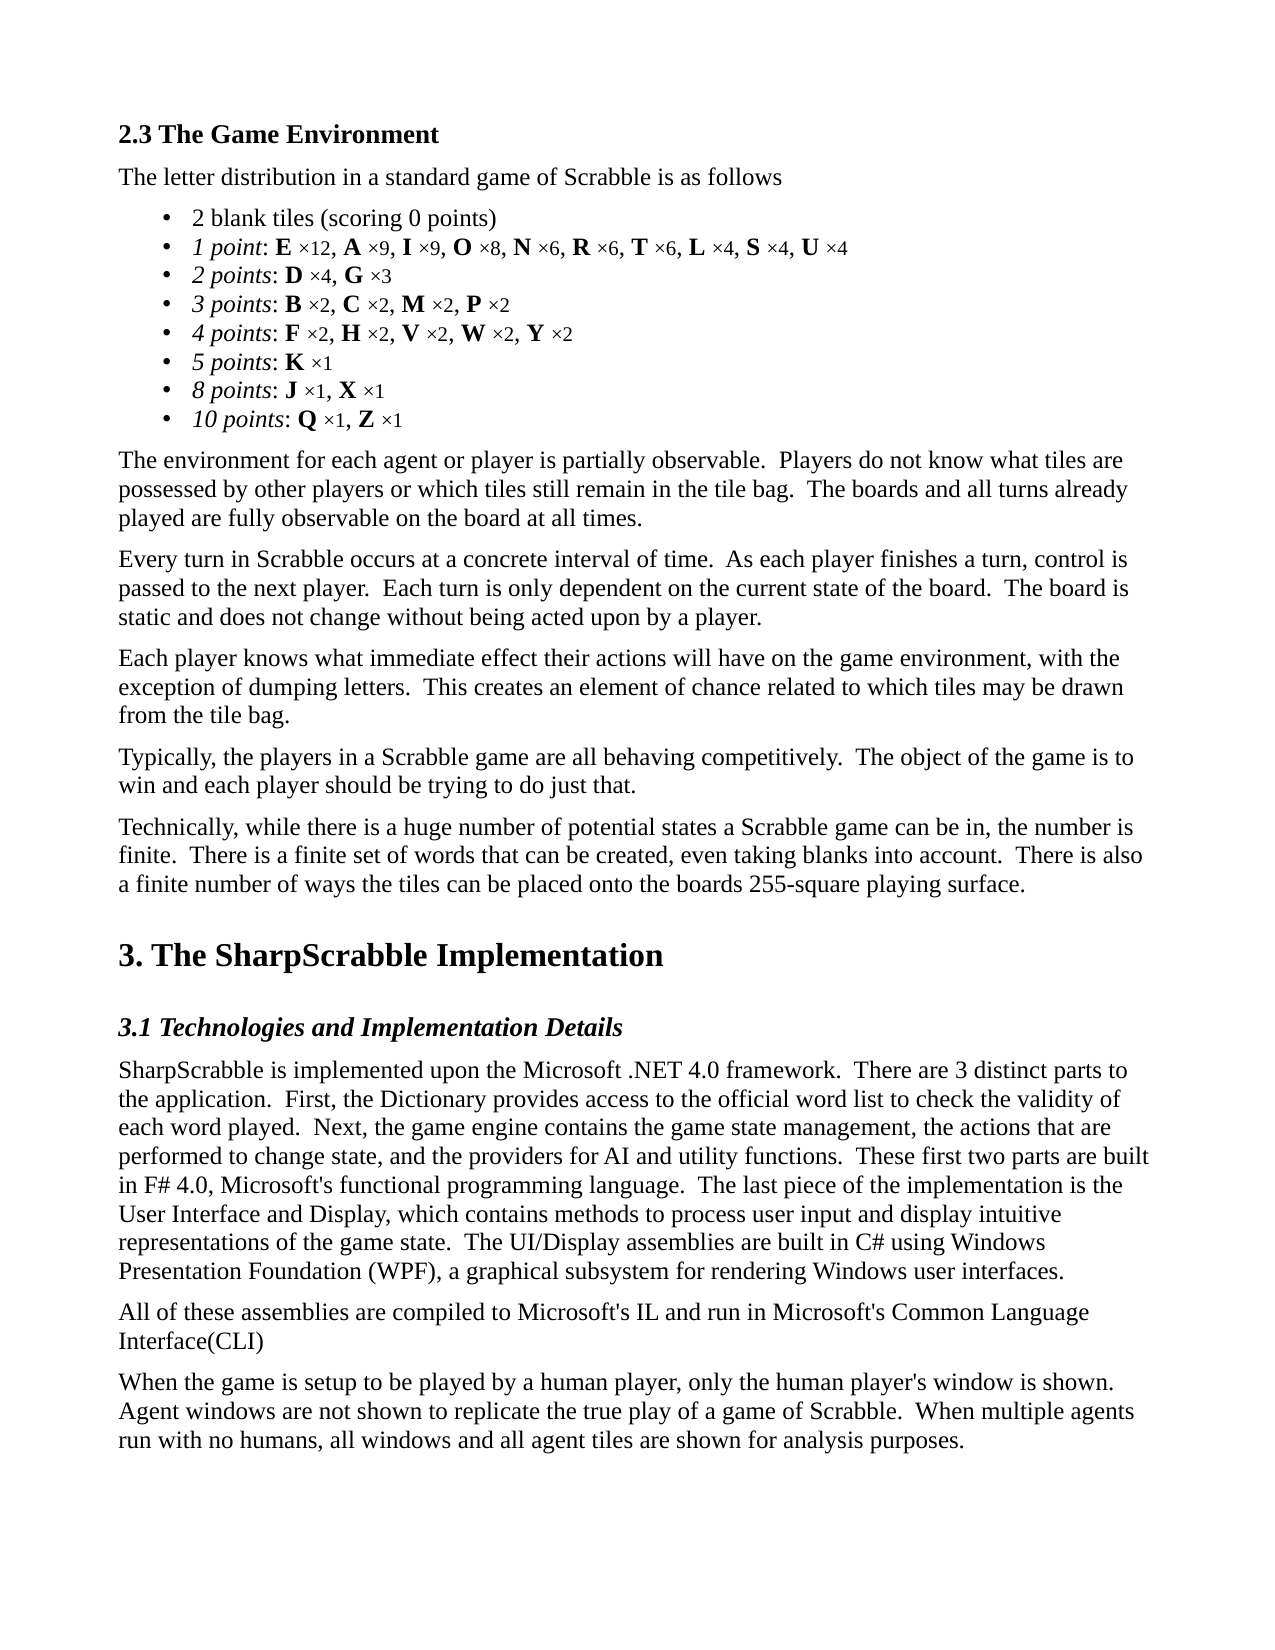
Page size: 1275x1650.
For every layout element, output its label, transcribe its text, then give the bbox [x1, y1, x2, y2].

list 2 blank tiles (scoring 0 points) [162, 203, 1157, 232]
text Each player knows what immediate effect their actions will have on the game environment, with the exception of dumping letters. This creates an element of chance related to which tiles may be drawn from the tile bag. [118, 643, 1157, 729]
text Every turn in Scrabble occurs at a concrete interval of time. As each player finishes a turn, control is passed to the next player. Each turn is only dependent on the current state of the board. The board is static and does not change without being acted upon by a player. [118, 544, 1157, 631]
text SharpScrabble is implemented upon the Microsoft .NET 4.0 framework. There are 3 distinct parts to the application. First, the Dictionary provides access to the official word list to check the validity of each word played. Next, the game engine contains the game state management, the actions that are performed to change state, and the providers for AI and utility functions. These first two parts are built in F# 4.0, Microsoft's functional programming language. The last piece of the implementation is the User Interface and Display, which contains methods to process user input and display intuitive representations of the game state. The UI/Display assemblies are built in C# using Windows Presentation Foundation (WPF), a graphical subsystem for rendering Windows user interfaces. [118, 1055, 1157, 1285]
list 1 point: E ×12, A ×9, I ×9, O ×8, N ×6, R ×6, T ×6, L ×4, S ×4, U ×4 [162, 232, 1157, 261]
text All of these assemblies are compiled to Microsoft's IL and run in Microsoft's Common Language Interface(CLI) [118, 1297, 1157, 1355]
list 3 points: B ×2, C ×2, M ×2, P ×2 [162, 289, 1157, 318]
text When the game is setup to be played by a human player, only the human player's window is shown. Agent windows are not shown to replicate the true play of a game of Scrabble. When multiple agents run with no humans, all windows and all agent tiles are shown for analysis purposes. [118, 1367, 1157, 1454]
list 8 points: J ×1, X ×1 [162, 376, 1157, 404]
text Typically, the players in a Scrabble game are all behaving competitively. The object of the game is to win and each player should be trying to do just that. [118, 742, 1157, 799]
text The letter distribution in a standard game of Scrabble is as follows [118, 162, 1157, 191]
text The environment for each agent or player is partially observable. Players do not know what tiles are possessed by other players or which tiles still remain in the tile bag. The boards and all turns already played are fully observable on the board at all times. [118, 446, 1157, 532]
list 5 points: K ×1 [162, 347, 1157, 376]
text Technically, while there is a huge number of potential states a Scrabble game can be in, the number is finite. There is a finite set of words that can be created, even taking blanks into account. There is also a finite number of ways the tiles can be placed onto the boards 255-square playing surface. [118, 812, 1157, 898]
list 4 points: F ×2, H ×2, V ×2, W ×2, Y ×2 [162, 318, 1157, 347]
subtitle 3. The SharpScrabble Implementation [118, 936, 1157, 974]
list 10 points: Q ×1, Z ×1 [162, 404, 1157, 433]
list 2 points: D ×4, G ×3 [162, 261, 1157, 289]
subtitle 2.3 The Game Environment [118, 118, 1157, 149]
subtitle 3.1 Technologies and Implementation Details [118, 1011, 1157, 1042]
